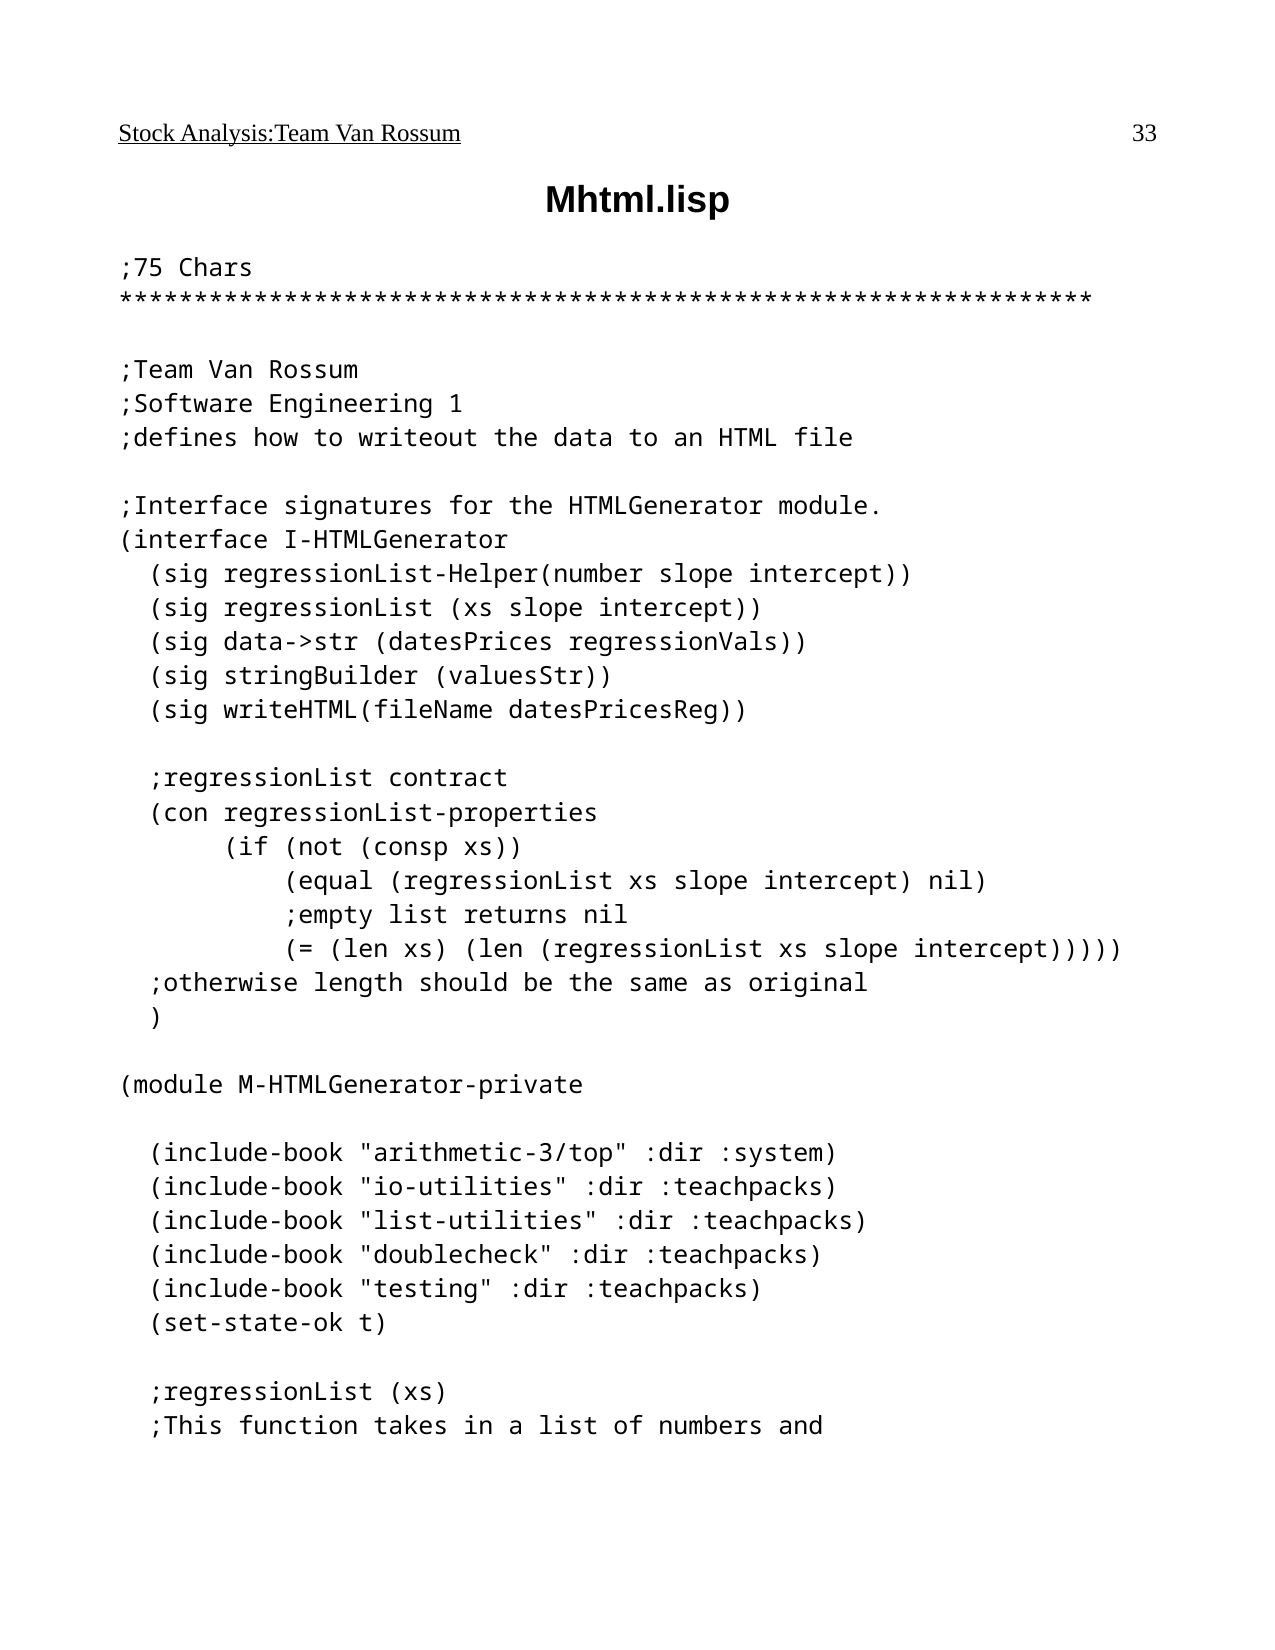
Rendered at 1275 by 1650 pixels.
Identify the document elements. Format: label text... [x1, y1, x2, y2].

text (equal (regressionList xs slope intercept) nil) [118, 862, 1157, 896]
text ;75 Chars ***************************************************************** [118, 249, 1157, 317]
text ;Interface signatures for the HTMLGenerator module. [118, 488, 1157, 522]
text Mhtml.lisp [118, 177, 1157, 220]
text (include-book "io-utilities" :dir :teachpacks) [118, 1169, 1157, 1203]
text (con regressionList-properties [118, 794, 1157, 828]
text ;Team Van Rossum [118, 351, 1157, 385]
text (set-state-ok t) [118, 1305, 1157, 1339]
text (sig regressionList (xs slope intercept)) [118, 590, 1157, 624]
text ;regressionList contract [118, 760, 1157, 794]
text ;empty list returns nil [118, 896, 1157, 930]
text (include-book "arithmetic-3/top" :dir :system) [118, 1135, 1157, 1169]
text ;Software Engineering 1 [118, 385, 1157, 419]
text (interface I-HTMLGenerator [118, 522, 1157, 556]
text ;This function takes in a list of numbers and [118, 1407, 1157, 1441]
text ;regressionList (xs) [118, 1373, 1157, 1407]
text (sig writeHTML(fileName datesPricesReg)) [118, 692, 1157, 726]
text (if (not (consp xs)) [118, 828, 1157, 862]
text (sig stringBuilder (valuesStr)) [118, 658, 1157, 692]
text ;otherwise length should be the same as original [118, 964, 1157, 998]
text (sig data->str (datesPrices regressionVals)) [118, 624, 1157, 658]
text (include-book "list-utilities" :dir :teachpacks) [118, 1203, 1157, 1237]
text (module M-HTMLGenerator-private [118, 1067, 1157, 1101]
text (include-book "doublecheck" :dir :teachpacks) [118, 1237, 1157, 1271]
text ) [118, 998, 1157, 1033]
text (include-book "testing" :dir :teachpacks) [118, 1271, 1157, 1305]
text ;defines how to writeout the data to an HTML file [118, 419, 1157, 453]
text (sig regressionList-Helper(number slope intercept)) [118, 556, 1157, 590]
text (= (len xs) (len (regressionList xs slope intercept))))) [118, 930, 1157, 964]
